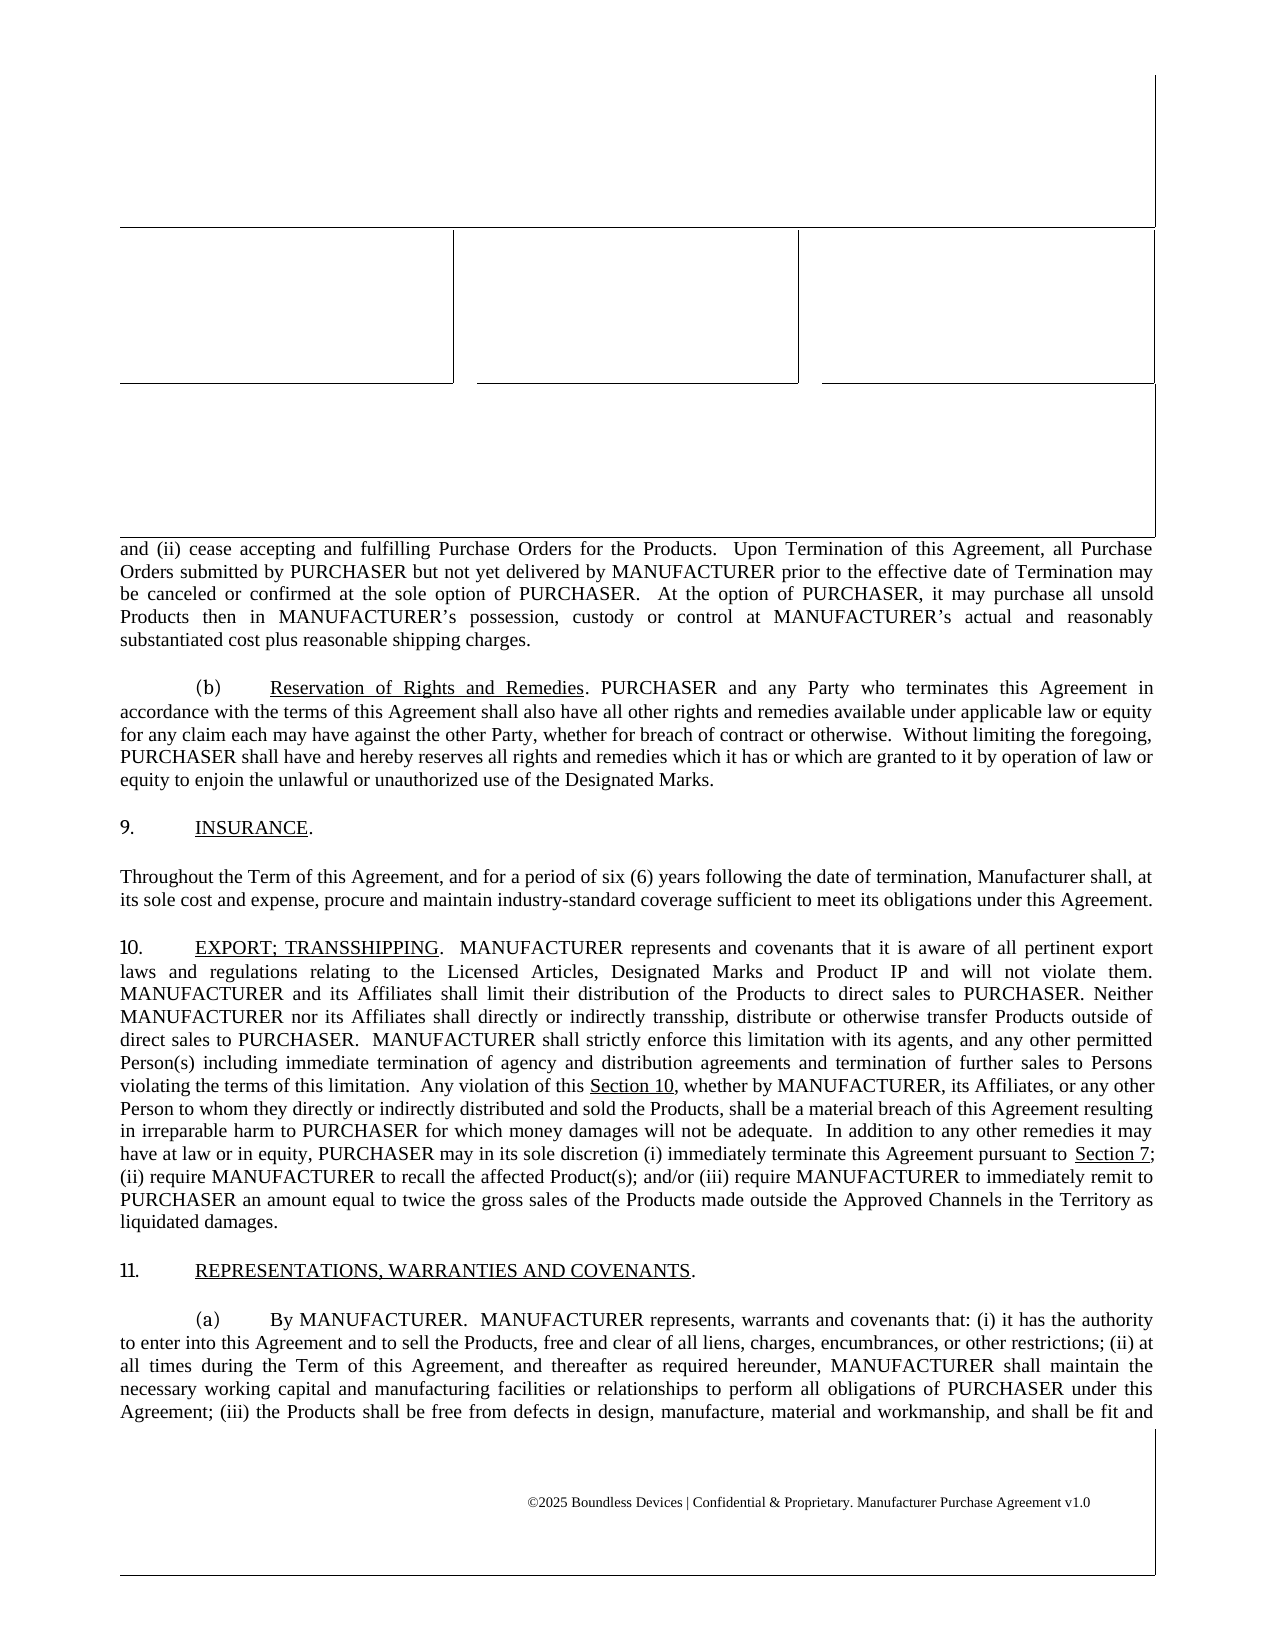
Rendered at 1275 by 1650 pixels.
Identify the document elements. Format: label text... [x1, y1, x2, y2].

list INSURANCE. [120, 816, 1155, 840]
text Throughout the Term of this Agreement, and for a period of six (6) years following the date of termination, Manufacturer shall, at its sole cost and expense, procure and maintain industry-standard coverage sufficient to meet its obligations under this Agreement. [120, 865, 1155, 911]
list By MANUFACTURER. MANUFACTURER represents, warrants and covenants that: (i) it has the authority to enter into this Agreement and to sell the Products, free and clear of all liens, charges, encumbrances, or other restrictions; (ii) at all times during the Term of this Agreement, and thereafter as required hereunder, MANUFACTURER shall maintain the necessary working capital and manufacturing facilities or relationships to perform all obligations of PURCHASER under this Agreement; (iii) the Products shall be free from defects in design, manufacture, material and workmanship, and shall be fit and [120, 1307, 1155, 1422]
list Reservation of Rights and Remedies. PURCHASER and any Party who terminates this Agreement in accordance with the terms of this Agreement shall also have all other rights and remedies available under applicable law or equity for any claim each may have against the other Party, whether for breach of contract or otherwise. Without limiting the foregoing, PURCHASER shall have and hereby reserves all rights and remedies which it has or which are granted to it by operation of law or equity to enjoin the unlawful or unauthorized use of the Designated Marks. [120, 676, 1155, 791]
list EXPORT; TRANSSHIPPING. MANUFACTURER represents and covenants that it is aware of all pertinent export laws and regulations relating to the Licensed Articles, Designated Marks and Product IP and will not violate them. MANUFACTURER and its Affiliates shall limit their distribution of the Products to direct sales to PURCHASER. Neither MANUFACTURER nor its Affiliates shall directly or indirectly transship, distribute or otherwise transfer Products outside of direct sales to PURCHASER. MANUFACTURER shall strictly enforce this limitation with its agents, and any other permitted Person(s) including immediate termination of agency and distribution agreements and termination of further sales to Persons violating the terms of this limitation. Any violation of this Section 10, whether by MANUFACTURER, its Affiliates, or any other Person to whom they directly or indirectly distributed and sold the Products, shall be a material breach of this Agreement resulting in irreparable harm to PURCHASER for which money damages will not be adequate. In addition to any other remedies it may have at law or in equity, PURCHASER may in its sole discretion (i) immediately terminate this Agreement pursuant to Section 7; (ii) require MANUFACTURER to recall the affected Product(s); and/or (iii) require MANUFACTURER to immediately remit to PURCHASER an amount equal to twice the gross sales of the Products made outside the Approved Channels in the Territory as liquidated damages. [120, 936, 1155, 1233]
list REPRESENTATIONS, WARRANTIES AND COVENANTS. [120, 1258, 1155, 1282]
list and (ii) cease accepting and fulfilling Purchase Orders for the Products. Upon Termination of this Agreement, all Purchase Orders submitted by PURCHASER but not yet delivered by MANUFACTURER prior to the effective date of Termination may be canceled or confirmed at the sole option of PURCHASER. At the option of PURCHASER, it may purchase all unsold Products then in MANUFACTURER’s possession, custody or control at MANUFACTURER’s actual and reasonably substantiated cost plus reasonable shipping charges. [120, 537, 1155, 651]
